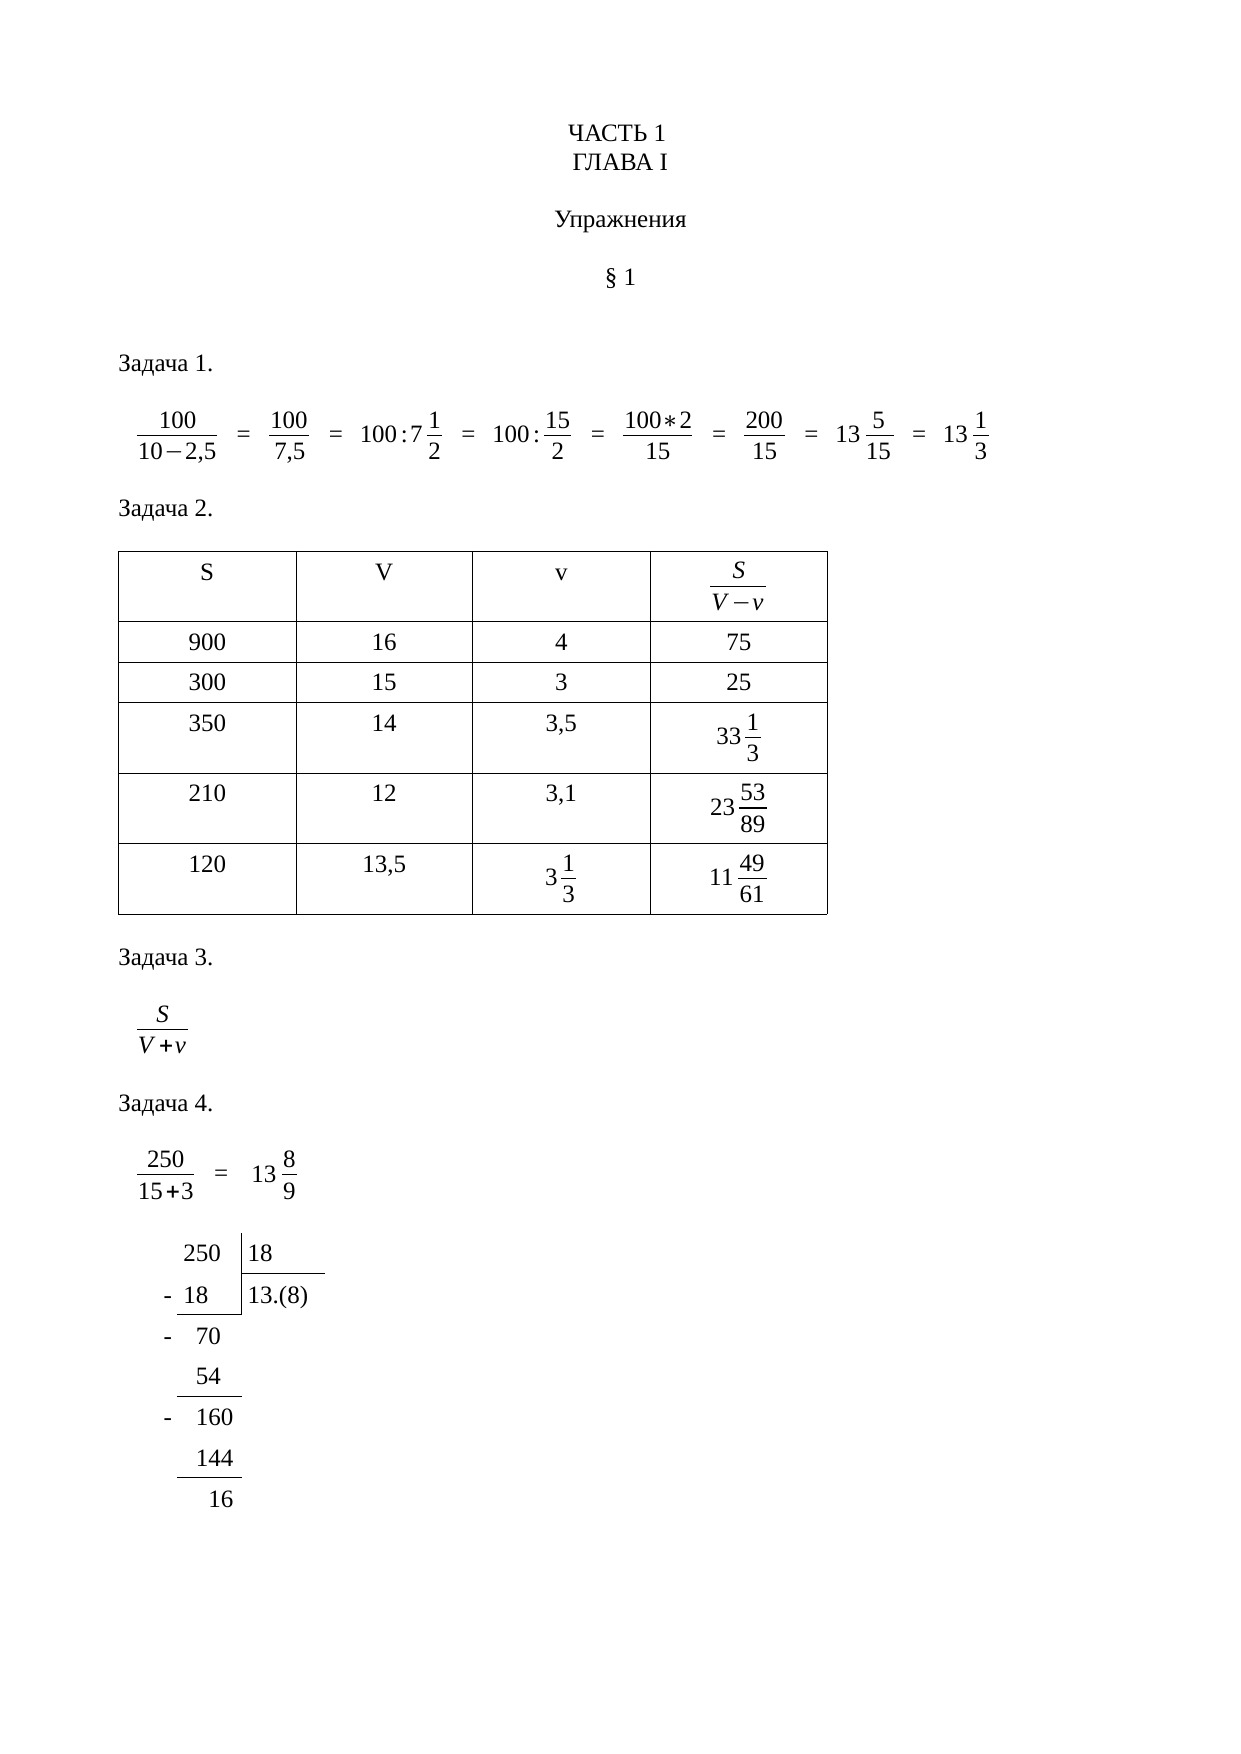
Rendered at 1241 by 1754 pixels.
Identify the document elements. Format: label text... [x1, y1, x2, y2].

text Задача 3. [118, 942, 1122, 971]
table_cell 4 [473, 622, 650, 662]
table_cell 75 [651, 622, 827, 662]
table_cell [242, 1396, 325, 1437]
table_header [118, 1233, 177, 1273]
table_header V [297, 552, 472, 621]
table_cell 70 [177, 1315, 242, 1356]
table_cell [651, 844, 827, 913]
table_cell - [118, 1314, 177, 1356]
table_cell - [118, 1273, 177, 1314]
table_cell [651, 703, 827, 772]
text ГЛАВА I [118, 147, 1122, 176]
table_cell 300 [119, 663, 296, 702]
table_cell 3,1 [473, 774, 650, 843]
table_cell 3,5 [473, 703, 650, 772]
text § 1 [118, 262, 1122, 291]
table_cell [118, 1356, 177, 1396]
text Задача 1. [118, 348, 1122, 377]
table_cell 13,5 [297, 844, 472, 913]
table_cell [118, 1437, 177, 1477]
table_cell 160 [177, 1397, 242, 1437]
text ЧАСТЬ 1 [118, 118, 1122, 147]
table_cell 120 [119, 844, 296, 913]
table_cell 14 [297, 703, 472, 772]
table_header v [473, 552, 650, 621]
text Задача 4. [118, 1088, 1122, 1116]
table_cell 3 [473, 663, 650, 702]
table_cell [242, 1314, 325, 1356]
table_cell [242, 1477, 325, 1518]
table_cell [473, 844, 650, 913]
table_header S [119, 552, 296, 621]
table_cell 16 [297, 622, 472, 662]
table_cell 15 [297, 663, 472, 702]
table_cell 54 [177, 1356, 242, 1396]
table_cell 210 [119, 774, 296, 843]
table_cell [242, 1356, 325, 1396]
table_cell [242, 1437, 325, 1477]
table_cell 900 [119, 622, 296, 662]
table_cell 13.(8) [242, 1274, 325, 1314]
text = [118, 1145, 1122, 1204]
table_cell [651, 774, 827, 843]
table_header 250 [177, 1233, 241, 1273]
table_cell 18 [177, 1273, 241, 1314]
text ======= [118, 406, 1122, 464]
table_cell 350 [119, 703, 296, 772]
table_header [651, 552, 827, 621]
table_header 18 [242, 1233, 325, 1273]
table_cell [118, 1477, 177, 1518]
table_cell 12 [297, 774, 472, 843]
table_cell 25 [651, 663, 827, 702]
table_cell - [118, 1396, 177, 1437]
table_cell 16 [177, 1478, 242, 1518]
text Упражнения [118, 204, 1122, 233]
table_cell 144 [177, 1437, 242, 1477]
text Задача 2. [118, 493, 1122, 522]
